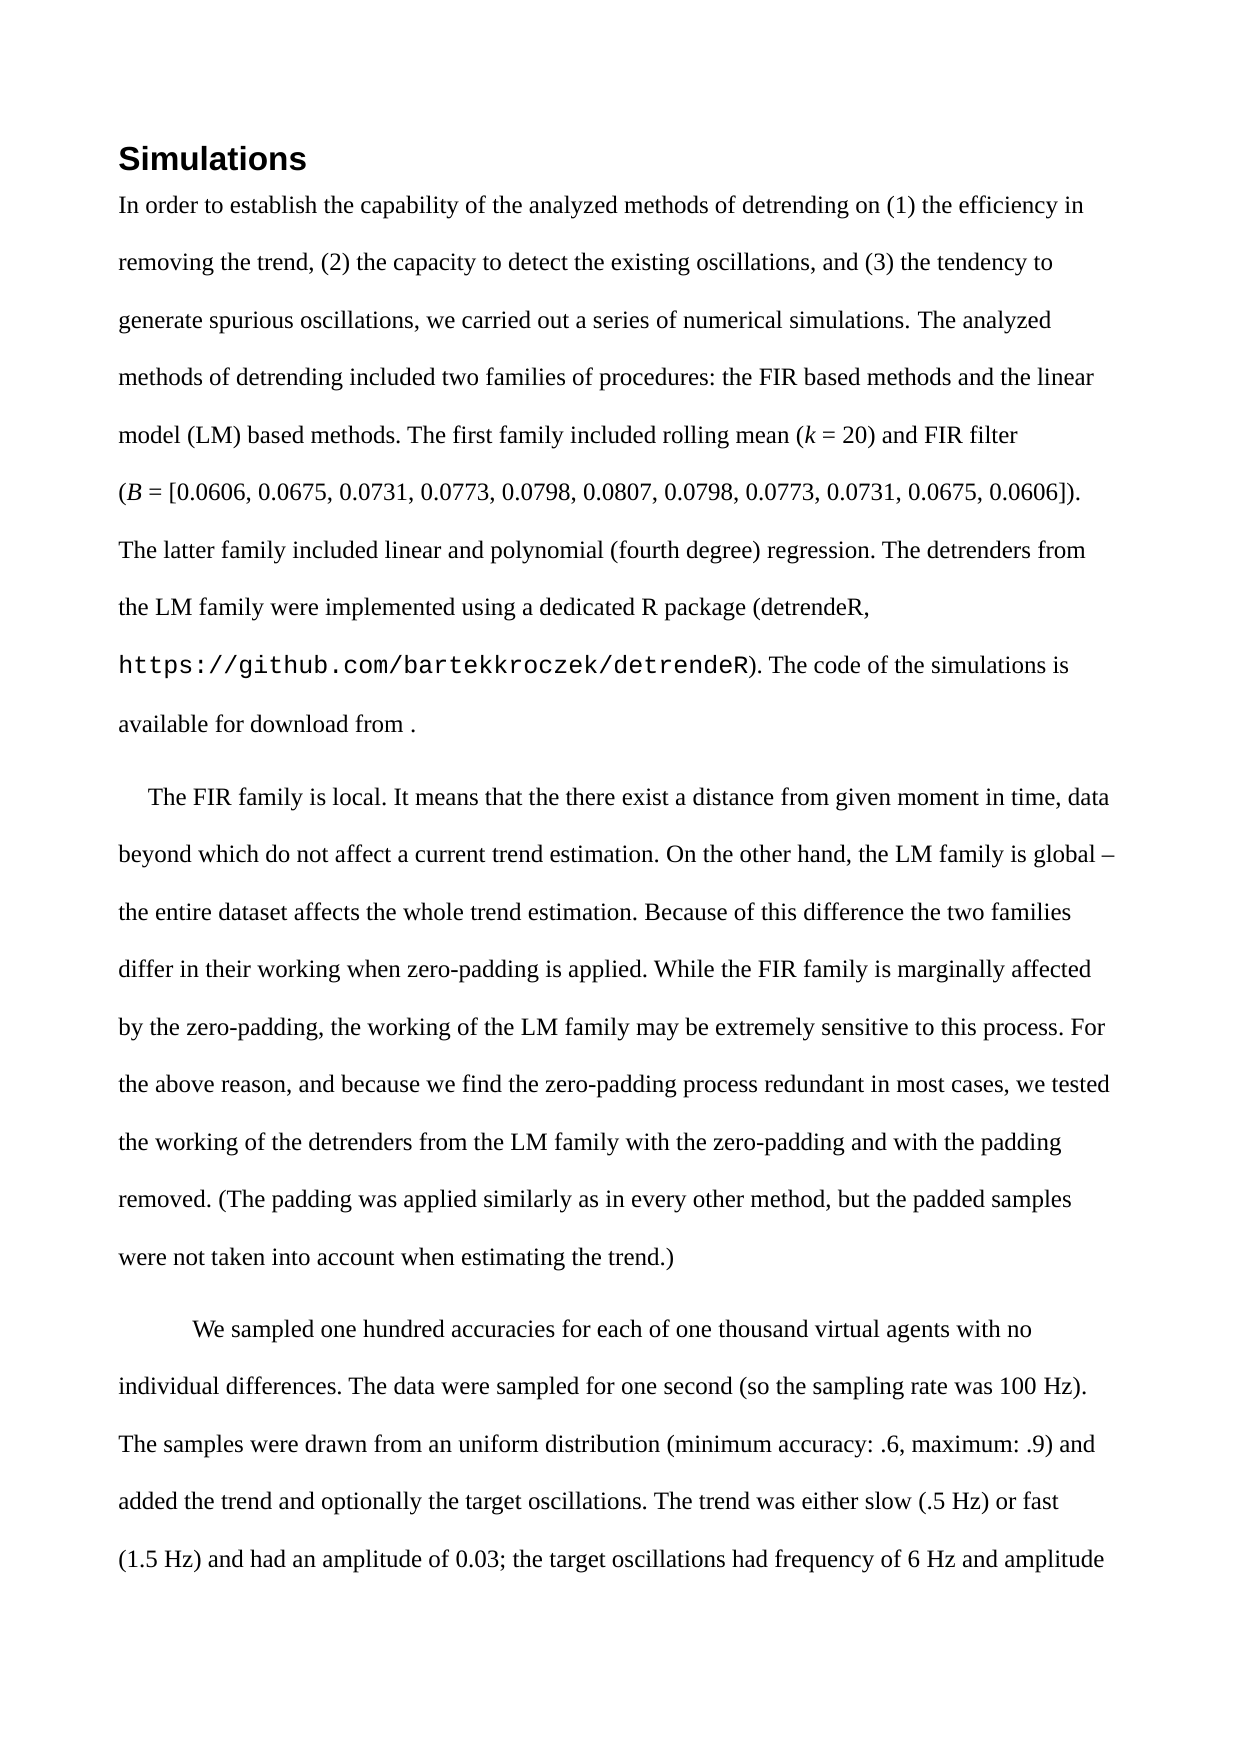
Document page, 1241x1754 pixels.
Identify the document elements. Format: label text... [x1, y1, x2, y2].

text The FIR family is local. It means that the there exist a distance from given moment in time, data beyond which do not affect a current trend estimation. On the other hand, the LM family is global – the entire dataset affects the whole trend estimation. Because of this difference the two families differ in their working when zero-padding is applied. While the FIR family is marginally affected by the zero-padding, the working of the LM family may be extremely sensitive to this process. For the above reason, and because we find the zero-padding process redundant in most cases, we tested the working of the detrenders from the LM family with the zero-padding and with the padding removed. (The padding was applied similarly as in every other method, but the padded samples were not taken into account when estimating the trend.) [118, 782, 1122, 1270]
text We sampled one hundred accuracies for each of one thousand virtual agents with no individual differences. The data were sampled for one second (so the sampling rate was 100 Hz). The samples were drawn from an uniform distribution (minimum accuracy: .6, maximum: .9) and added the trend and optionally the target oscillations. The trend was either slow (.5 Hz) or fast (1.5 Hz) and had an amplitude of 0.03; the target oscillations had frequency of 6 Hz and amplitude [118, 1314, 1122, 1572]
text In order to establish the capability of the analyzed methods of detrending on (1) the efficiency in removing the trend, (2) the capacity to detect the existing oscillations, and (3) the tendency to generate spurious oscillations, we carried out a series of numerical simulations. The analyzed methods of detrending included two families of procedures: the FIR based methods and the linear model (LM) based methods. The first family included rolling mean (k = 20) and FIR filter (B = [0.0606, 0.0675, 0.0731, 0.0773, 0.0798, 0.0807, 0.0798, 0.0773, 0.0731, 0.0675, 0.0606]). The latter family included linear and polynomial (fourth degree) regression. The detrenders from the LM family were implemented using a dedicated R package (detrendeR, https://github.com/bartekkroczek/detrendeR). The code of the simulations is available for download from . [118, 190, 1122, 738]
subtitle Simulations [118, 139, 1122, 177]
